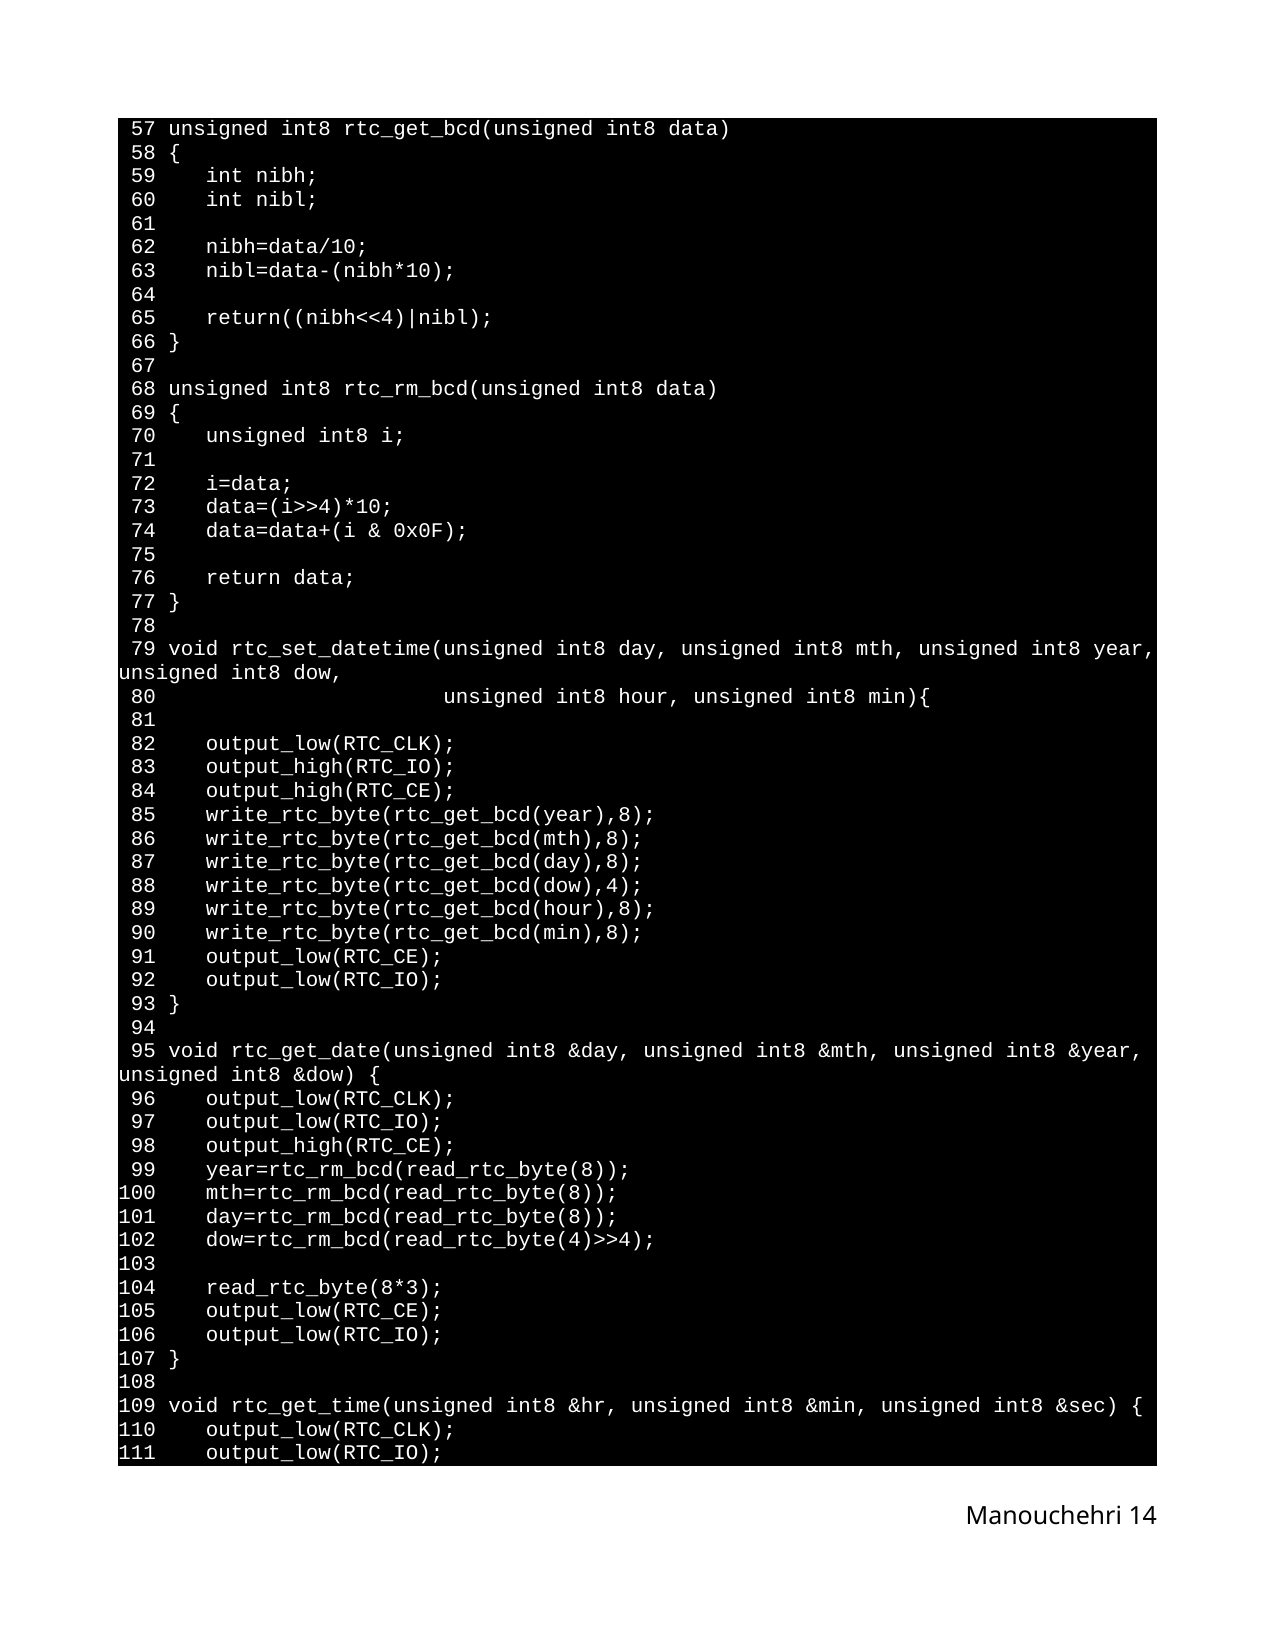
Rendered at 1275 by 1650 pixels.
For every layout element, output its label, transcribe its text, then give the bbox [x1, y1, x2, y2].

text 93 } [118, 993, 1157, 1017]
text 57 unsigned int8 rtc_get_bcd(unsigned int8 data) [118, 118, 1157, 142]
text 107 } [118, 1348, 1157, 1371]
text 70 unsigned int8 i; [118, 426, 1157, 449]
text 87 write_rtc_byte(rtc_get_bcd(day),8); [118, 851, 1157, 875]
text 103 [118, 1253, 1157, 1277]
text 71 [118, 449, 1157, 473]
text 62 nibh=data/10; [118, 236, 1157, 260]
text 91 output_low(RTC_CE); [118, 946, 1157, 969]
text 80 unsigned int8 hour, unsigned int8 min){ [118, 686, 1157, 709]
text 88 write_rtc_byte(rtc_get_bcd(dow),4); [118, 875, 1157, 898]
text 100 mth=rtc_rm_bcd(read_rtc_byte(8)); [118, 1182, 1157, 1206]
text 97 output_low(RTC_IO); [118, 1111, 1157, 1135]
text 106 output_low(RTC_IO); [118, 1324, 1157, 1348]
text 83 output_high(RTC_IO); [118, 757, 1157, 780]
text 76 return data; [118, 567, 1157, 591]
text 73 data=(i>>4)*10; [118, 496, 1157, 520]
text 98 output_high(RTC_CE); [118, 1135, 1157, 1158]
text 59 int nibh; [118, 165, 1157, 189]
text 104 read_rtc_byte(8*3); [118, 1277, 1157, 1300]
text 95 void rtc_get_date(unsigned int8 &day, unsigned int8 &mth, unsigned int8 &year, unsigned int8 &dow) { [118, 1040, 1157, 1088]
text 82 output_low(RTC_CLK); [118, 733, 1157, 757]
text 84 output_high(RTC_CE); [118, 780, 1157, 804]
text 81 [118, 709, 1157, 733]
text 58 { [118, 142, 1157, 165]
text 61 [118, 213, 1157, 236]
text 111 output_low(RTC_IO); [118, 1442, 1157, 1466]
text 86 write_rtc_byte(rtc_get_bcd(mth),8); [118, 827, 1157, 851]
text 96 output_low(RTC_CLK); [118, 1088, 1157, 1111]
text 74 data=data+(i & 0x0F); [118, 520, 1157, 544]
text 92 output_low(RTC_IO); [118, 969, 1157, 993]
text 68 unsigned int8 rtc_rm_bcd(unsigned int8 data) [118, 378, 1157, 402]
text 101 day=rtc_rm_bcd(read_rtc_byte(8)); [118, 1206, 1157, 1229]
text 110 output_low(RTC_CLK); [118, 1419, 1157, 1442]
text 78 [118, 615, 1157, 638]
text 94 [118, 1017, 1157, 1040]
text 108 [118, 1371, 1157, 1395]
text 72 i=data; [118, 473, 1157, 496]
text 105 output_low(RTC_CE); [118, 1300, 1157, 1324]
text 79 void rtc_set_datetime(unsigned int8 day, unsigned int8 mth, unsigned int8 year, unsigned int8 dow, [118, 638, 1157, 686]
text 90 write_rtc_byte(rtc_get_bcd(min),8); [118, 922, 1157, 946]
text 63 nibl=data-(nibh*10); [118, 260, 1157, 284]
text 75 [118, 544, 1157, 567]
text 64 [118, 284, 1157, 307]
text 65 return((nibh<<4)|nibl); [118, 307, 1157, 331]
text 69 { [118, 402, 1157, 426]
text 60 int nibl; [118, 189, 1157, 213]
text 109 void rtc_get_time(unsigned int8 &hr, unsigned int8 &min, unsigned int8 &sec) { [118, 1395, 1157, 1419]
text 66 } [118, 331, 1157, 354]
text 77 } [118, 591, 1157, 615]
text 99 year=rtc_rm_bcd(read_rtc_byte(8)); [118, 1158, 1157, 1182]
text 85 write_rtc_byte(rtc_get_bcd(year),8); [118, 804, 1157, 827]
text 89 write_rtc_byte(rtc_get_bcd(hour),8); [118, 898, 1157, 922]
text 102 dow=rtc_rm_bcd(read_rtc_byte(4)>>4); [118, 1229, 1157, 1253]
text 67 [118, 354, 1157, 378]
